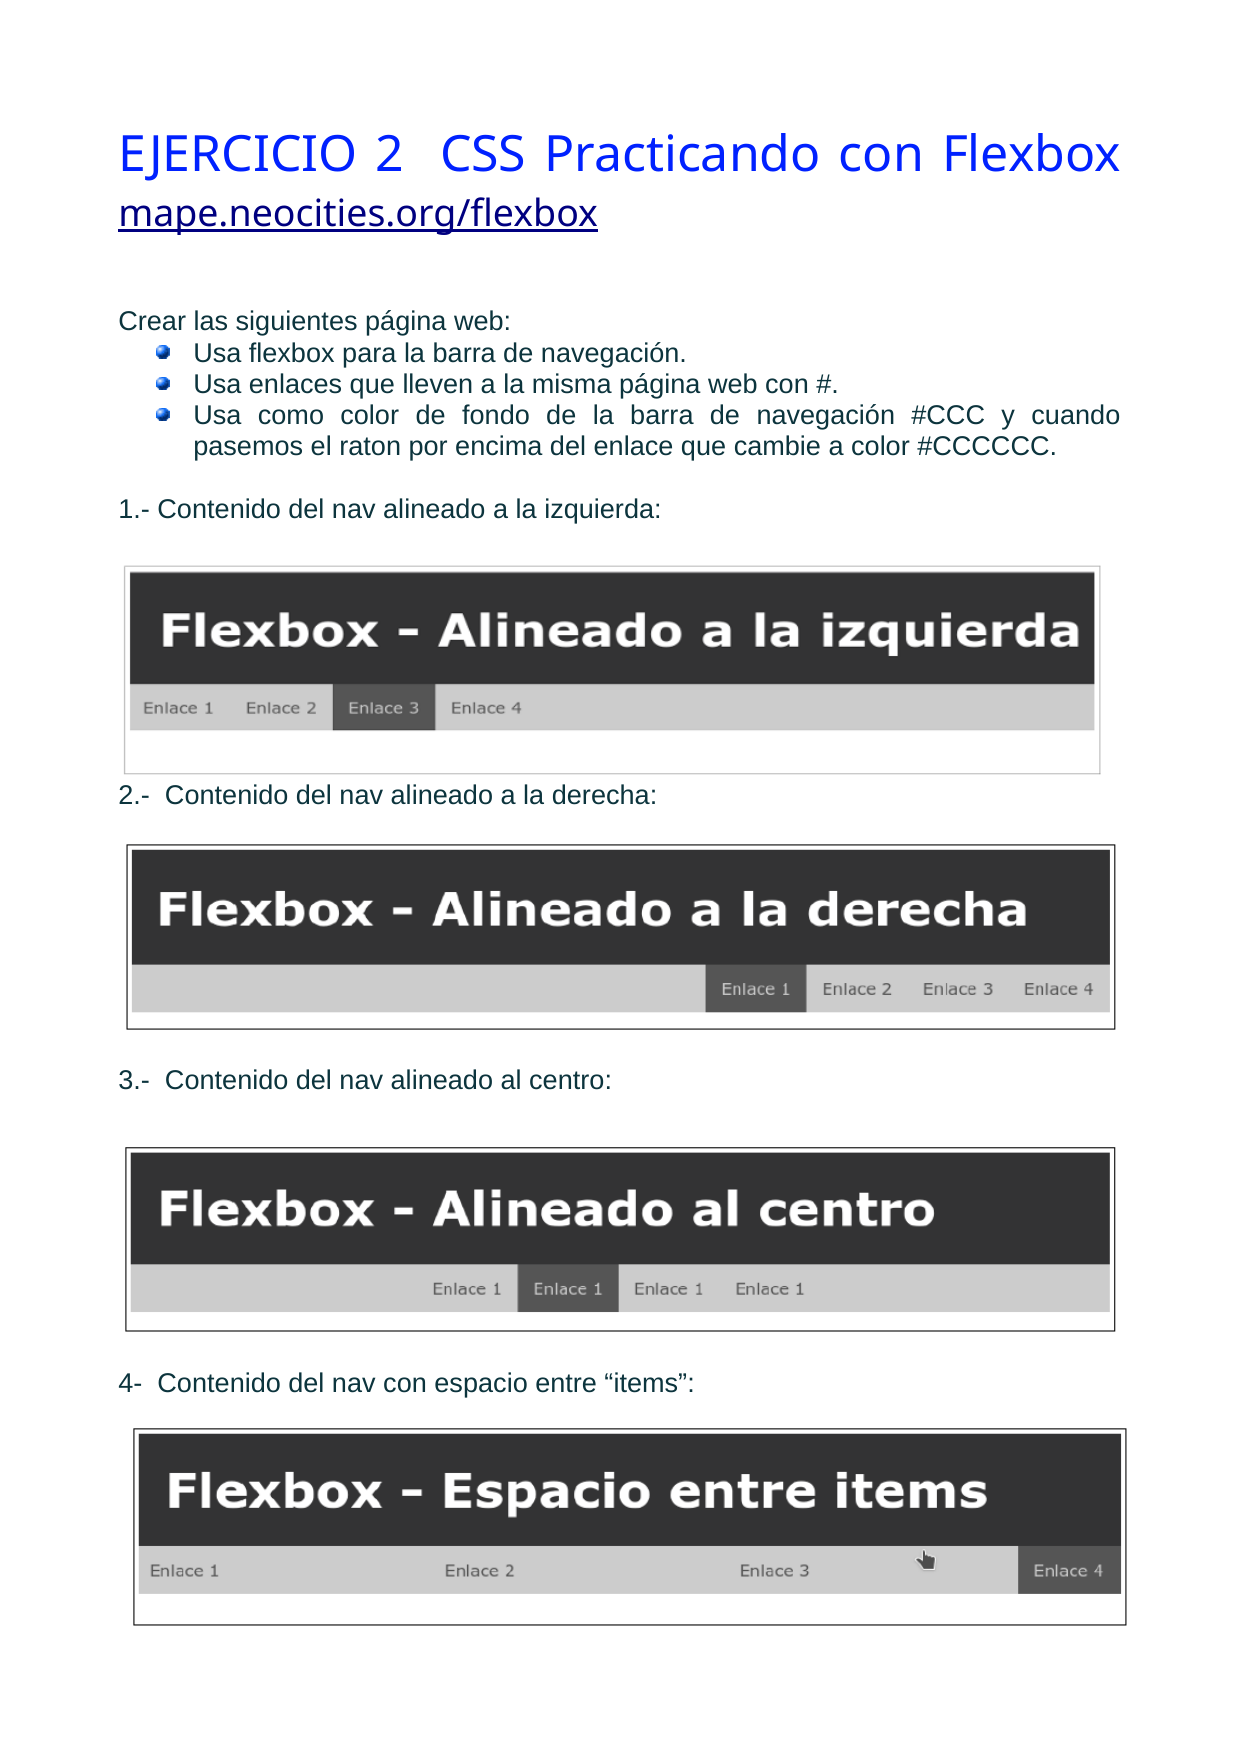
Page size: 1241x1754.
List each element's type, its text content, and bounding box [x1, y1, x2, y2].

picture [156, 408, 170, 421]
text Crear las siguientes página web: [118, 305, 1122, 337]
text 1.- Contenido del nav alineado a la izquierda: [118, 493, 1122, 524]
picture [128, 1424, 1133, 1631]
text 3.- Contenido del nav alineado al centro: [118, 1064, 1122, 1096]
text 4- Contenido del nav con espacio entre “items”: [118, 1367, 1122, 1399]
picture [156, 377, 170, 390]
list Usa flexbox para la barra de navegación. [156, 337, 1122, 368]
picture [118, 543, 1109, 779]
list Usa como color de fondo de la barra de navegación #CCC y cuando pasemos el raton por encima del enlace que cambie a color #CCCCCC. [156, 399, 1122, 462]
picture [156, 345, 170, 359]
picture [120, 1144, 1125, 1337]
text EJERCICIO 2 CSS Practicando con Flexbox mape.neocities.org/flexbox [118, 118, 1122, 237]
list Usa enlaces que lleven a la misma página web con #. [156, 368, 1122, 399]
picture [119, 839, 1124, 1034]
text 2.- Contenido del nav alineado a la derecha: [118, 524, 1122, 810]
